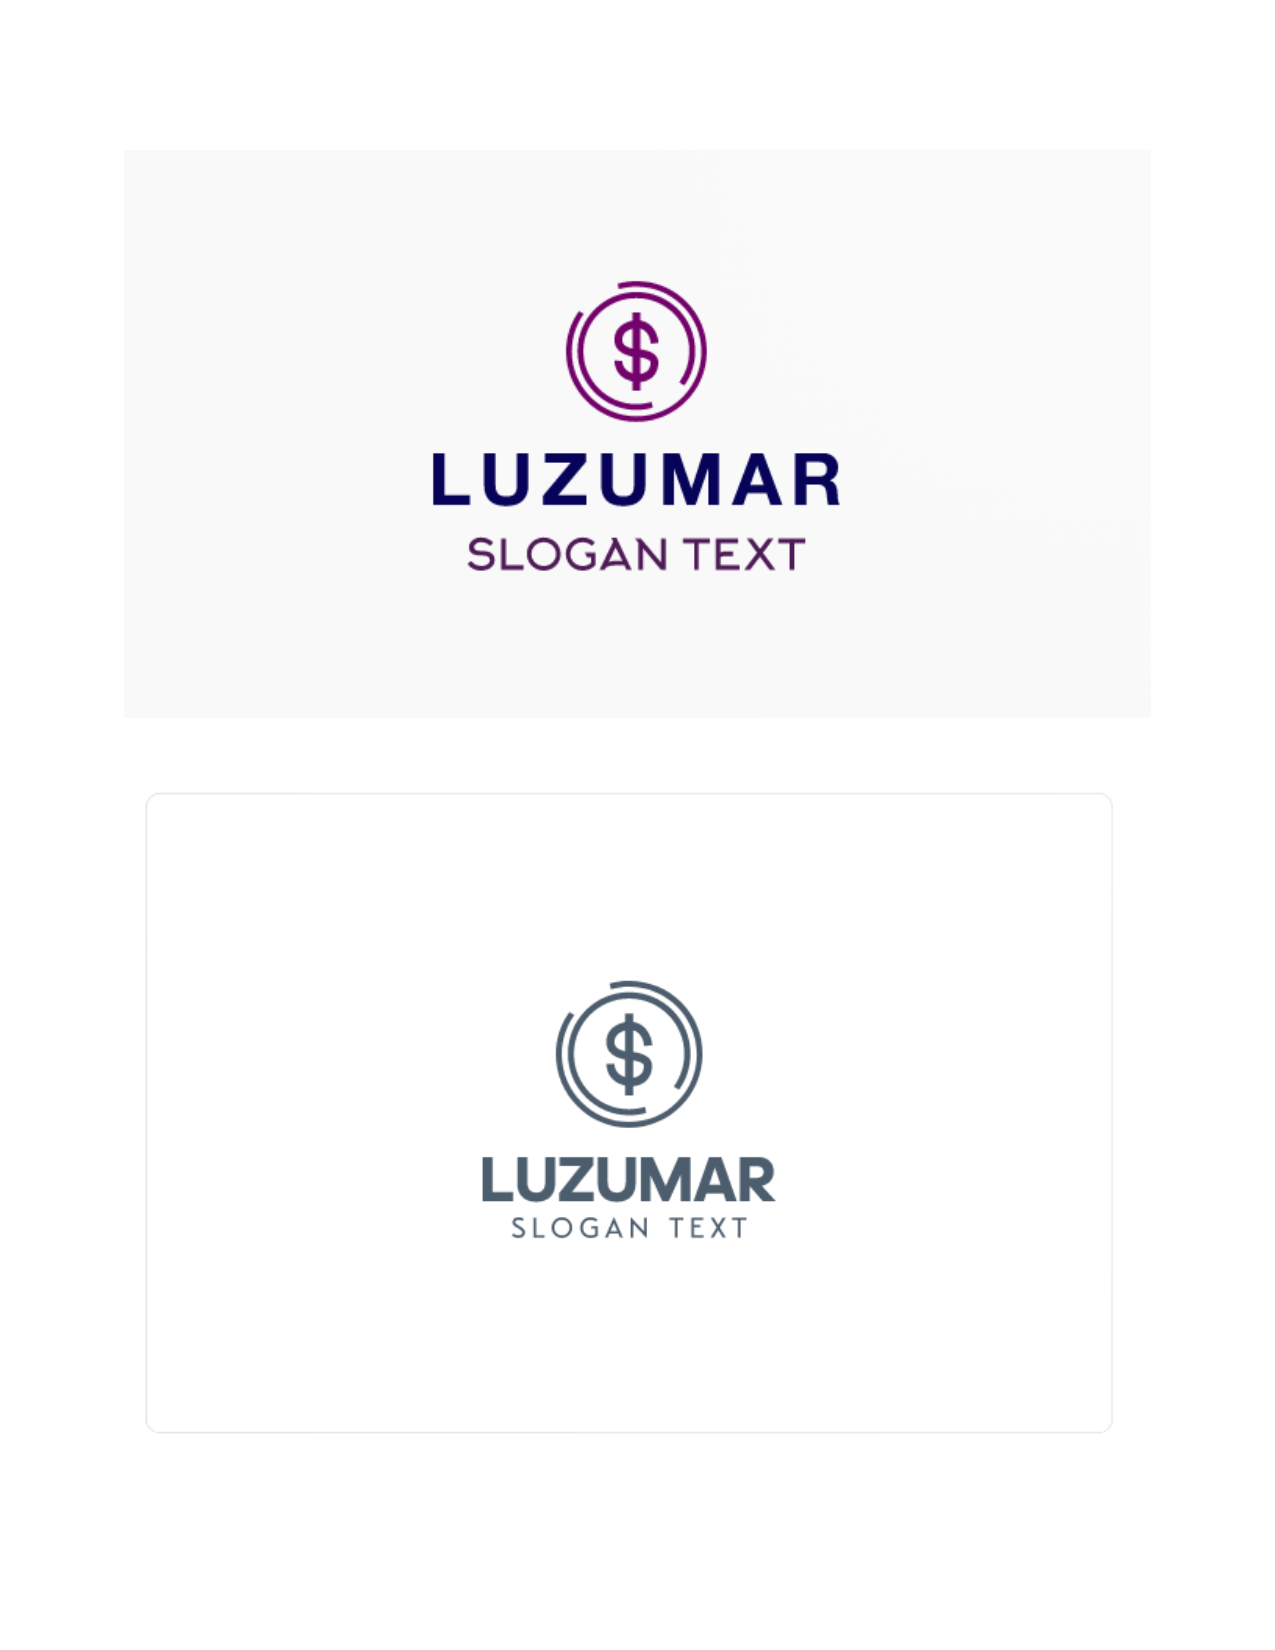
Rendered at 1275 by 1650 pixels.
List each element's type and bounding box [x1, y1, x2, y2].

picture [118, 775, 1157, 1457]
picture [124, 150, 1151, 718]
